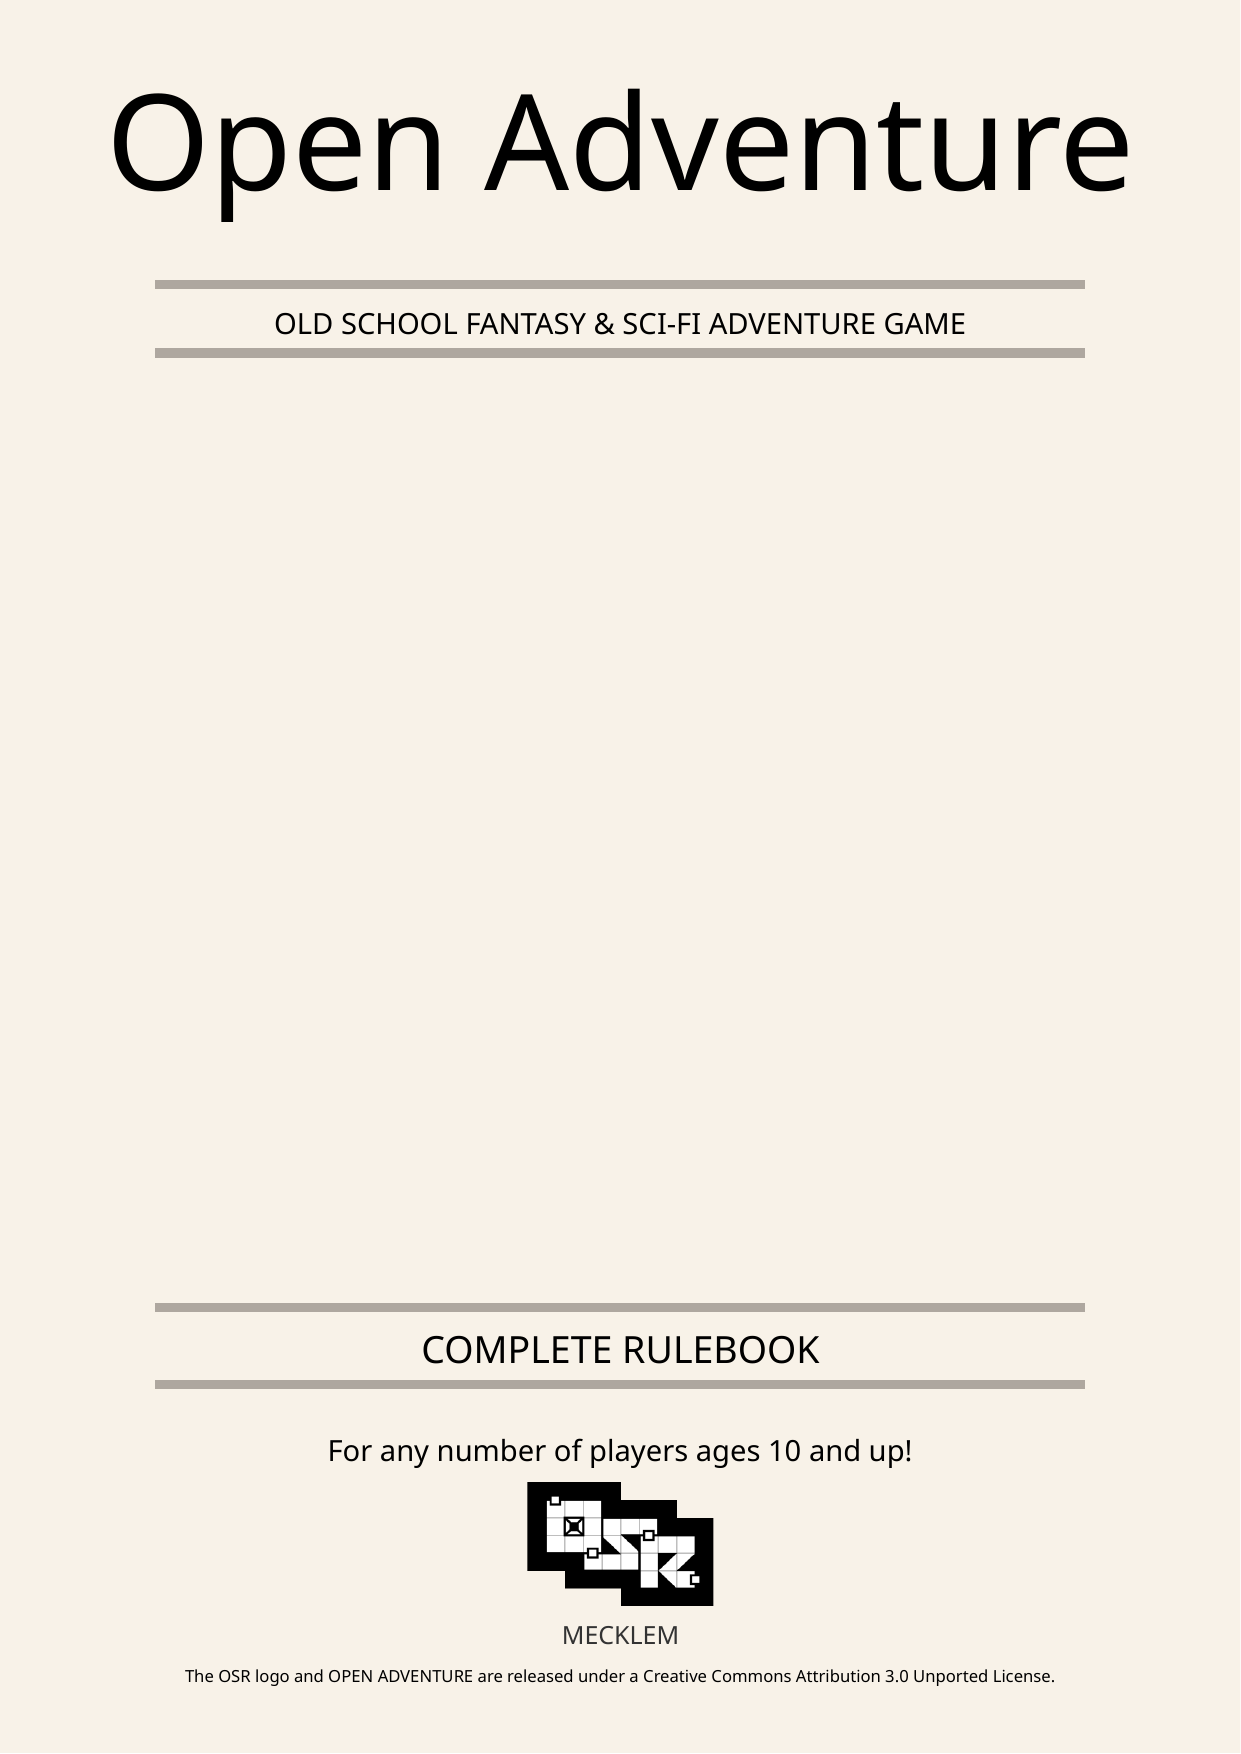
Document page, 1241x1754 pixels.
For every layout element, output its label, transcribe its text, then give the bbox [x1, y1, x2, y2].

table_header OLD SCHOOL FANTASY & SCI-FI ADVENTURE GAME [155, 289, 1085, 348]
table_header COMPLETE RULEBOOK [155, 1312, 1085, 1380]
text The OSR logo and OPEN ADVENTURE are released under a Creative Commons Attribution 3.0 Unported License. [0, 1664, 1241, 1687]
text MECKLEM [0, 1618, 1241, 1652]
picture [527, 1482, 714, 1606]
text For any number of players ages 10 and up! [0, 1430, 1241, 1470]
title Open Adventure [0, 25, 1241, 229]
